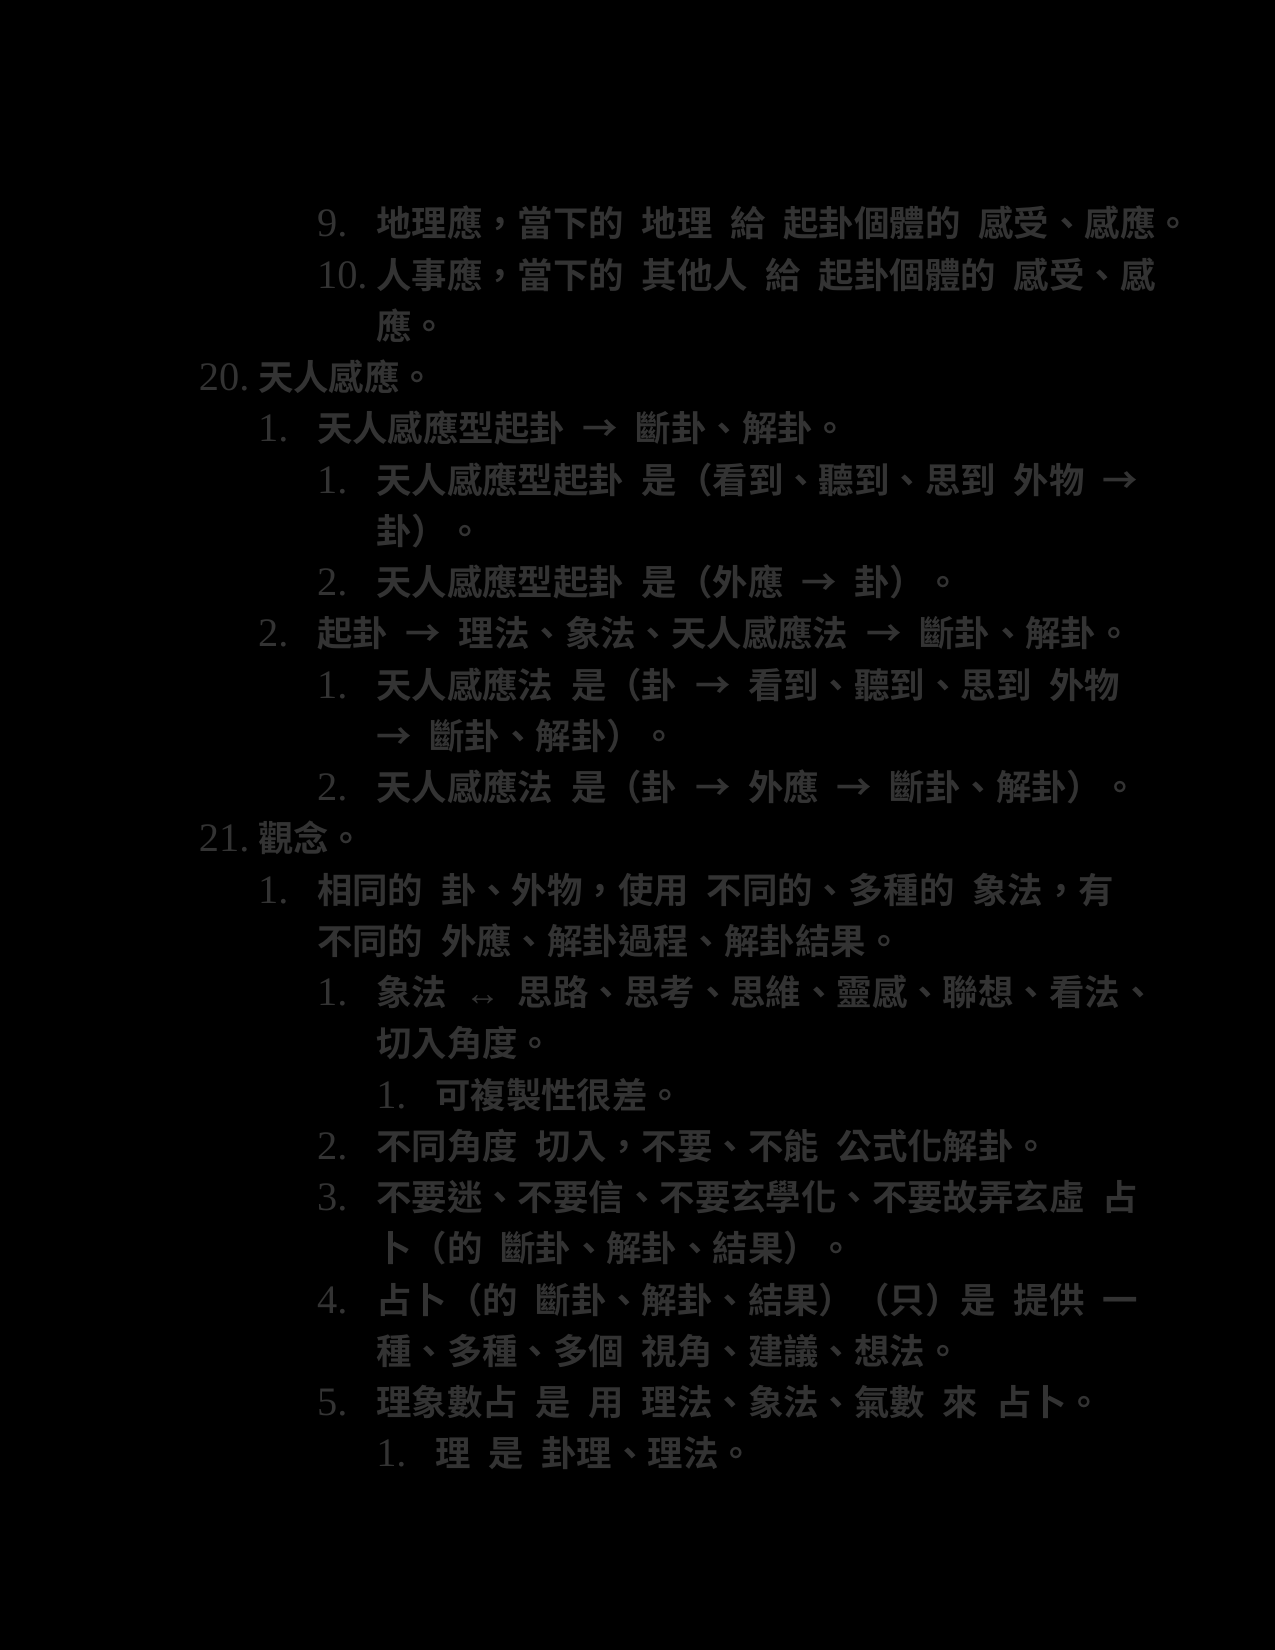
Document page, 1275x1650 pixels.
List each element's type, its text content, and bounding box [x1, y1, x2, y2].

list 相同的 卦、外物，使用 不同的、多種的 象法，有 不同的 外應、解卦過程、解卦結果。 [258, 862, 1157, 964]
list 不要迷、不要信、不要玄學化、不要故弄玄虛 占卜（的 斷卦、解卦、結果）。 [317, 1169, 1157, 1272]
list 觀念。 [199, 811, 1157, 862]
list 天人感應法 是（卦 → 外應 → 斷卦、解卦）。 [317, 759, 1157, 811]
list 可複製性很差。 [376, 1067, 1157, 1118]
list 占卜（的 斷卦、解卦、結果）（只）是 提供 一種、多種、多個 視角、建議、想法。 [317, 1272, 1157, 1374]
list 天人感應型起卦 → 斷卦、解卦。 [258, 401, 1157, 452]
list 理象數占 是 用 理法、象法、氣數 來 占卜。 [317, 1374, 1157, 1426]
list 理 是 卦理、理法。 [376, 1426, 1157, 1477]
list 天人感應法 是（卦 → 看到、聽到、思到 外物 → 斷卦、解卦）。 [317, 657, 1157, 759]
list 天人感應型起卦 是（外應 → 卦）。 [317, 554, 1157, 606]
list 人事應，當下的 其他人 給 起卦個體的 感受、感應。 [317, 247, 1157, 349]
list 不同角度 切入，不要、不能 公式化解卦。 [317, 1118, 1157, 1169]
list 天人感應。 [199, 349, 1157, 401]
list 地理應，當下的 地理 給 起卦個體的 感受、感應。 [317, 196, 1157, 247]
list 象法 ↔ 思路、思考、思維、靈感、聯想、看法、切入角度。 [317, 964, 1157, 1067]
list 起卦 → 理法、象法、天人感應法 → 斷卦、解卦。 [258, 606, 1157, 657]
list 天人感應型起卦 是（看到、聽到、思到 外物 → 卦）。 [317, 452, 1157, 554]
